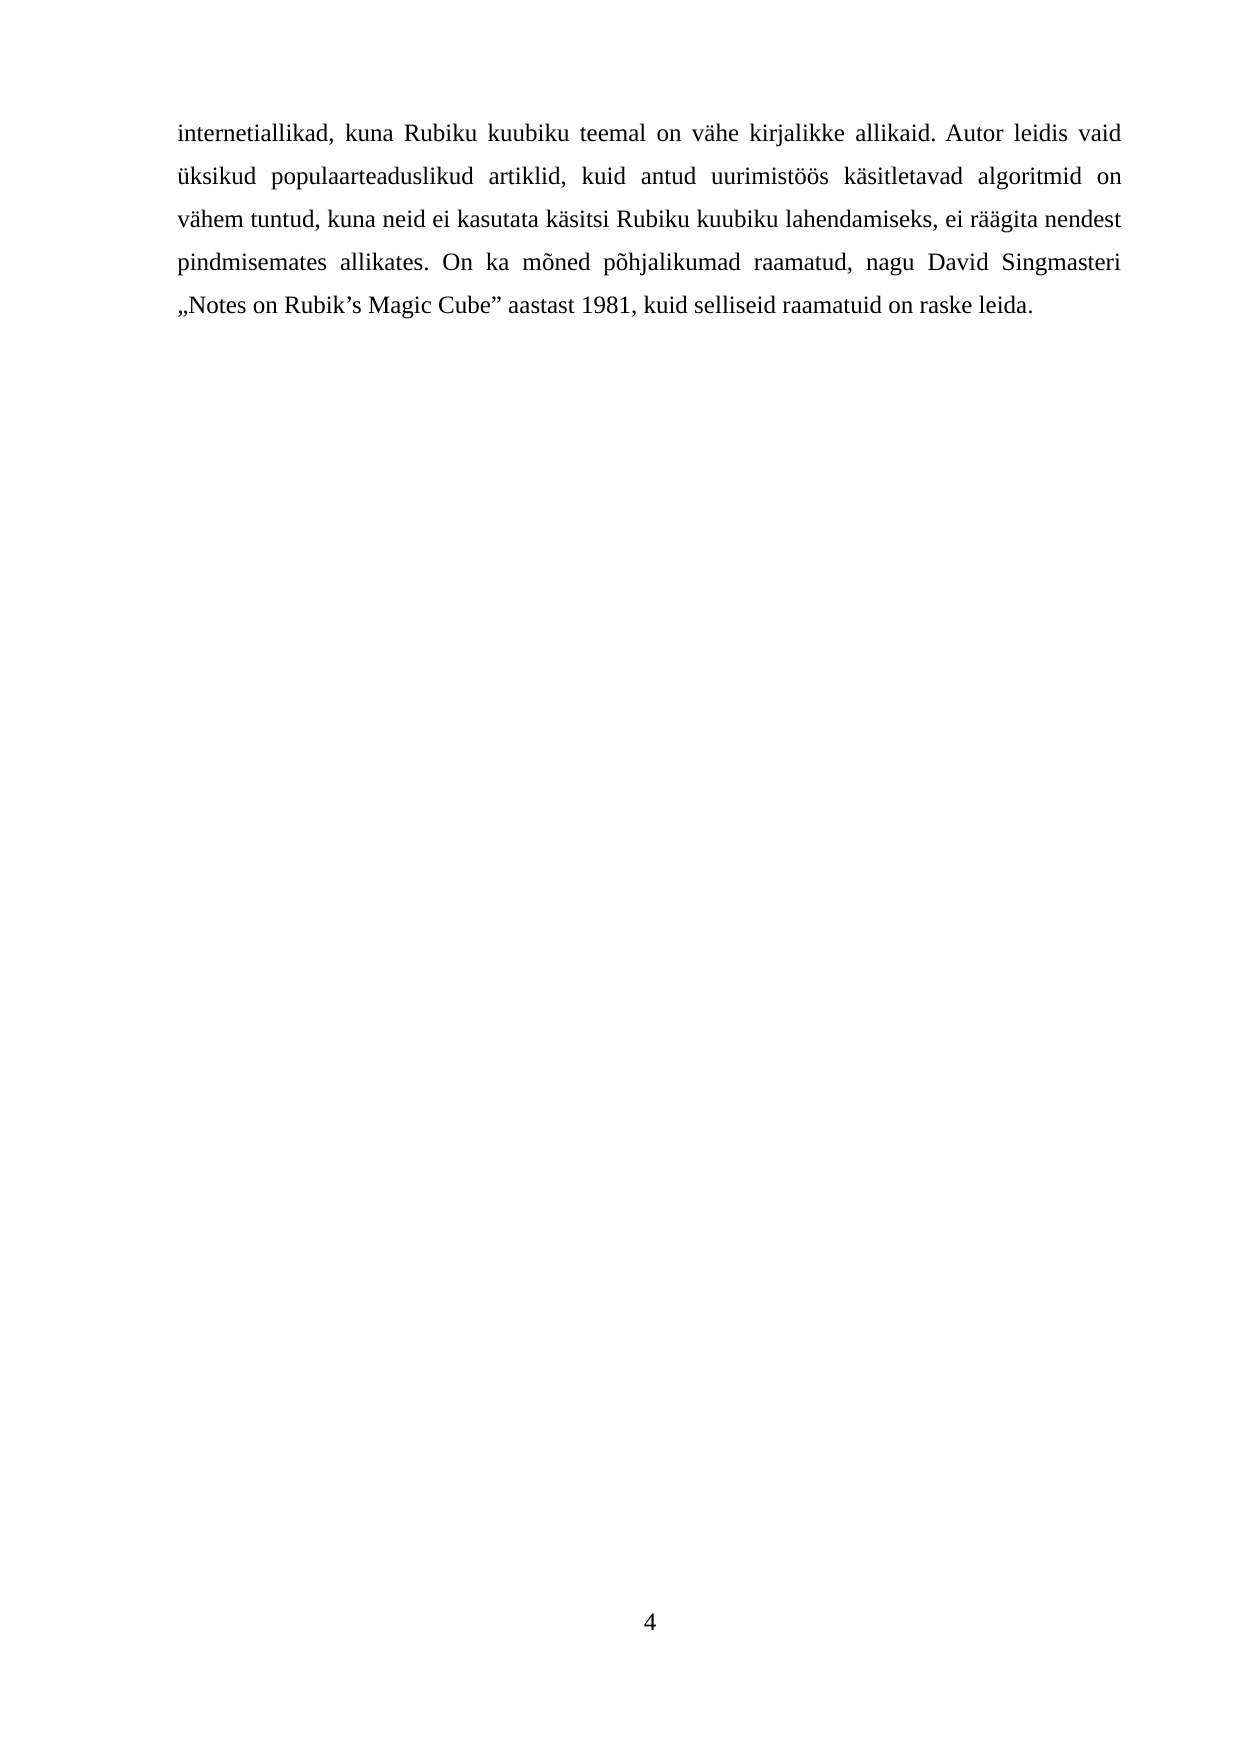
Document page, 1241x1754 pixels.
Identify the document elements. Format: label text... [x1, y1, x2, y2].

text internetiallikad, kuna Rubiku kuubiku teemal on vähe kirjalikke allikaid. Autor leidis vaid üksikud populaarteaduslikud artiklid, kuid antud uurimistöös käsitletavad algoritmid on vähem tuntud, kuna neid ei kasutata käsitsi Rubiku kuubiku lahendamiseks, ei räägita nendest pindmisemates allikates. On ka mõned põhjalikumad raamatud, nagu David Singmasteri „Notes on Rubik’s Magic Cube” aastast 1981, kuid selliseid raamatuid on raske leida. [177, 118, 1122, 319]
